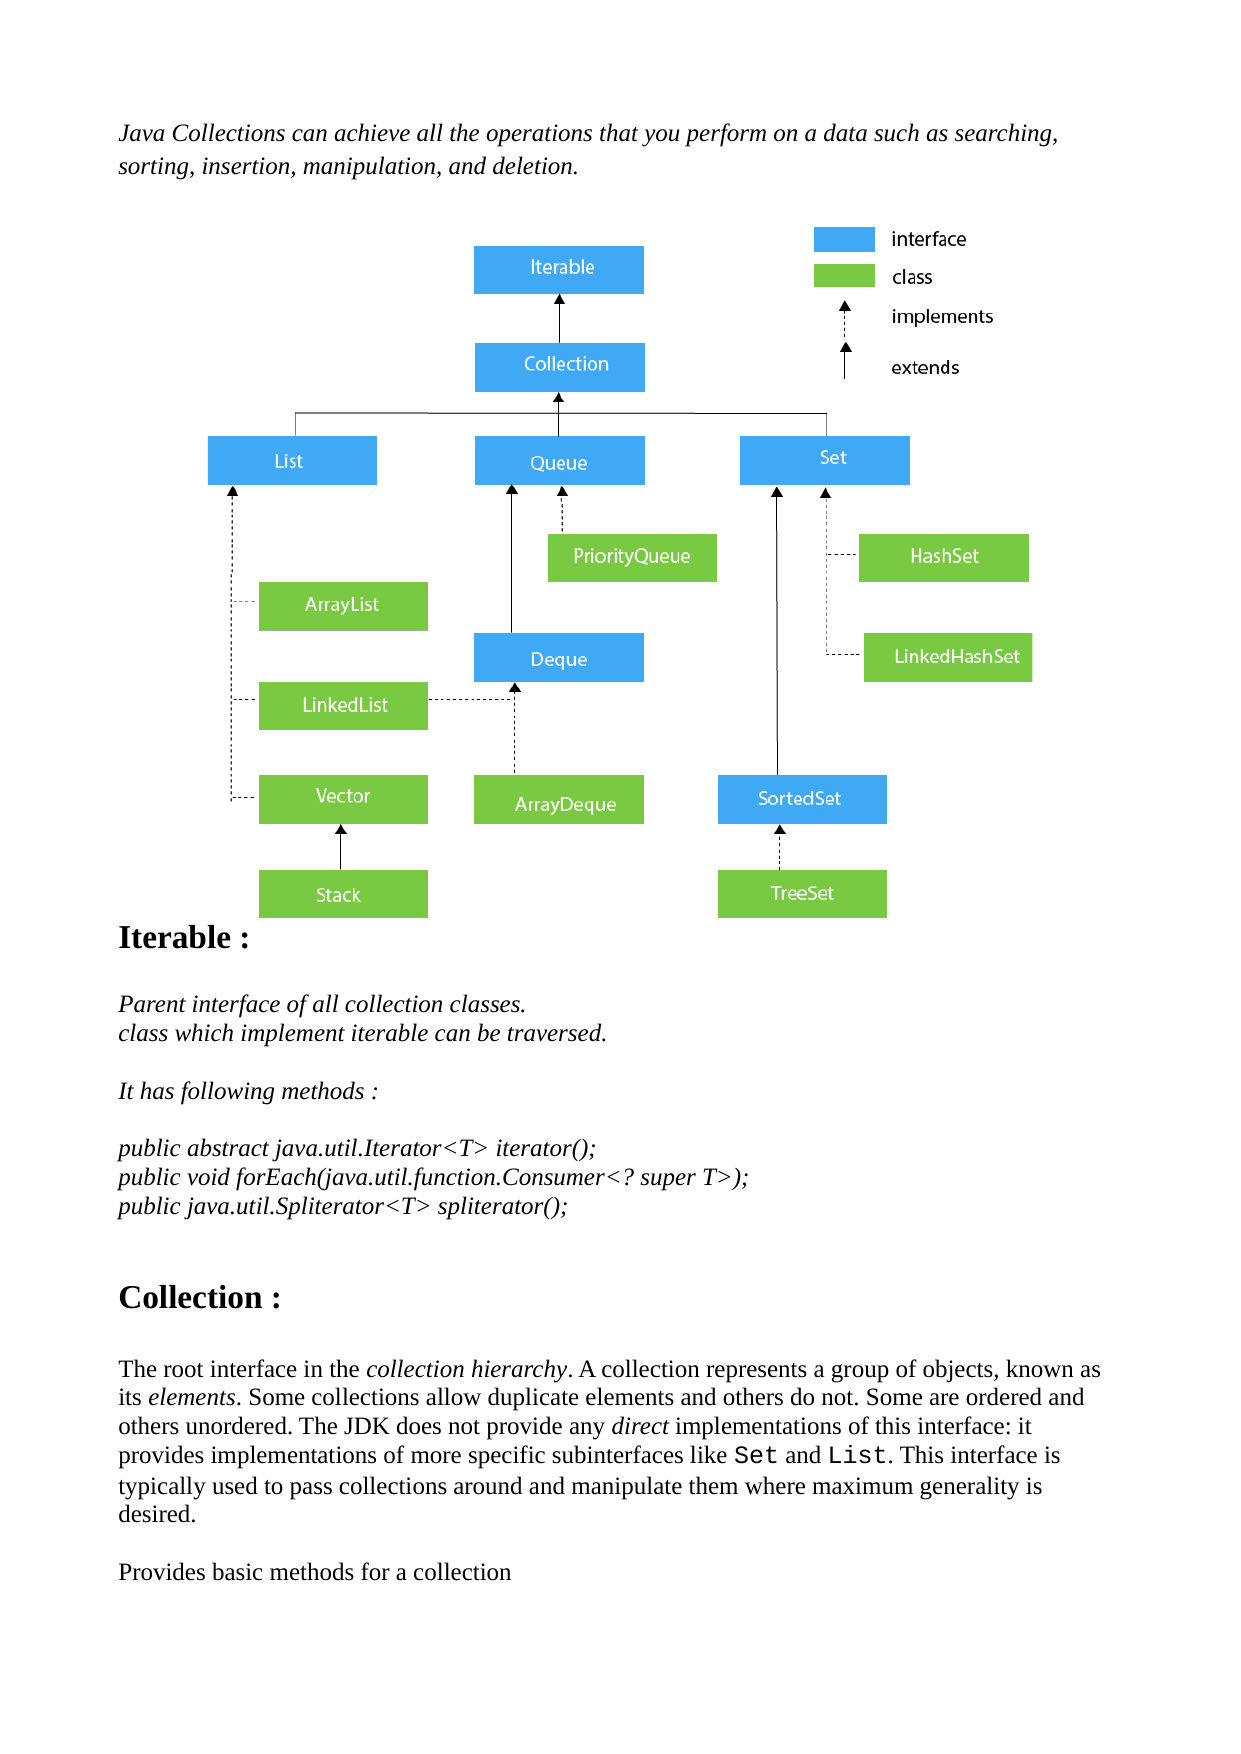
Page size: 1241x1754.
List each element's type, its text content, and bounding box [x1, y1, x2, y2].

text public void forEach(java.util.function.Consumer<? super T>); [118, 1162, 1122, 1191]
text Iterable : [118, 285, 1122, 956]
text Provides basic methods for a collection [118, 1557, 1122, 1586]
picture [207, 227, 1033, 918]
text public abstract java.util.Iterator<T> iterator(); [118, 1133, 1122, 1162]
text The root interface in the collection hierarchy. A collection represents a group of objects, known as its elements. Some collections allow duplicate elements and others do not. Some are ordered and others unordered. The JDK does not provide any direct implementations of this interface: it provides implementations of more specific subinterfaces like Set and List. This interface is typically used to pass collections around and manipulate them where maximum generality is desired. [118, 1354, 1122, 1528]
text Collection : [118, 1277, 1122, 1315]
text Java Collections can achieve all the operations that you perform on a data such as searching, sorting, insertion, manipulation, and deletion. [118, 118, 1122, 180]
text Parent interface of all collection classes. [118, 989, 1122, 1018]
text It has following methods : [118, 1076, 1122, 1104]
text class which implement iterable can be traversed. [118, 1018, 1122, 1047]
text public java.util.Spliterator<T> spliterator(); [118, 1191, 1122, 1219]
